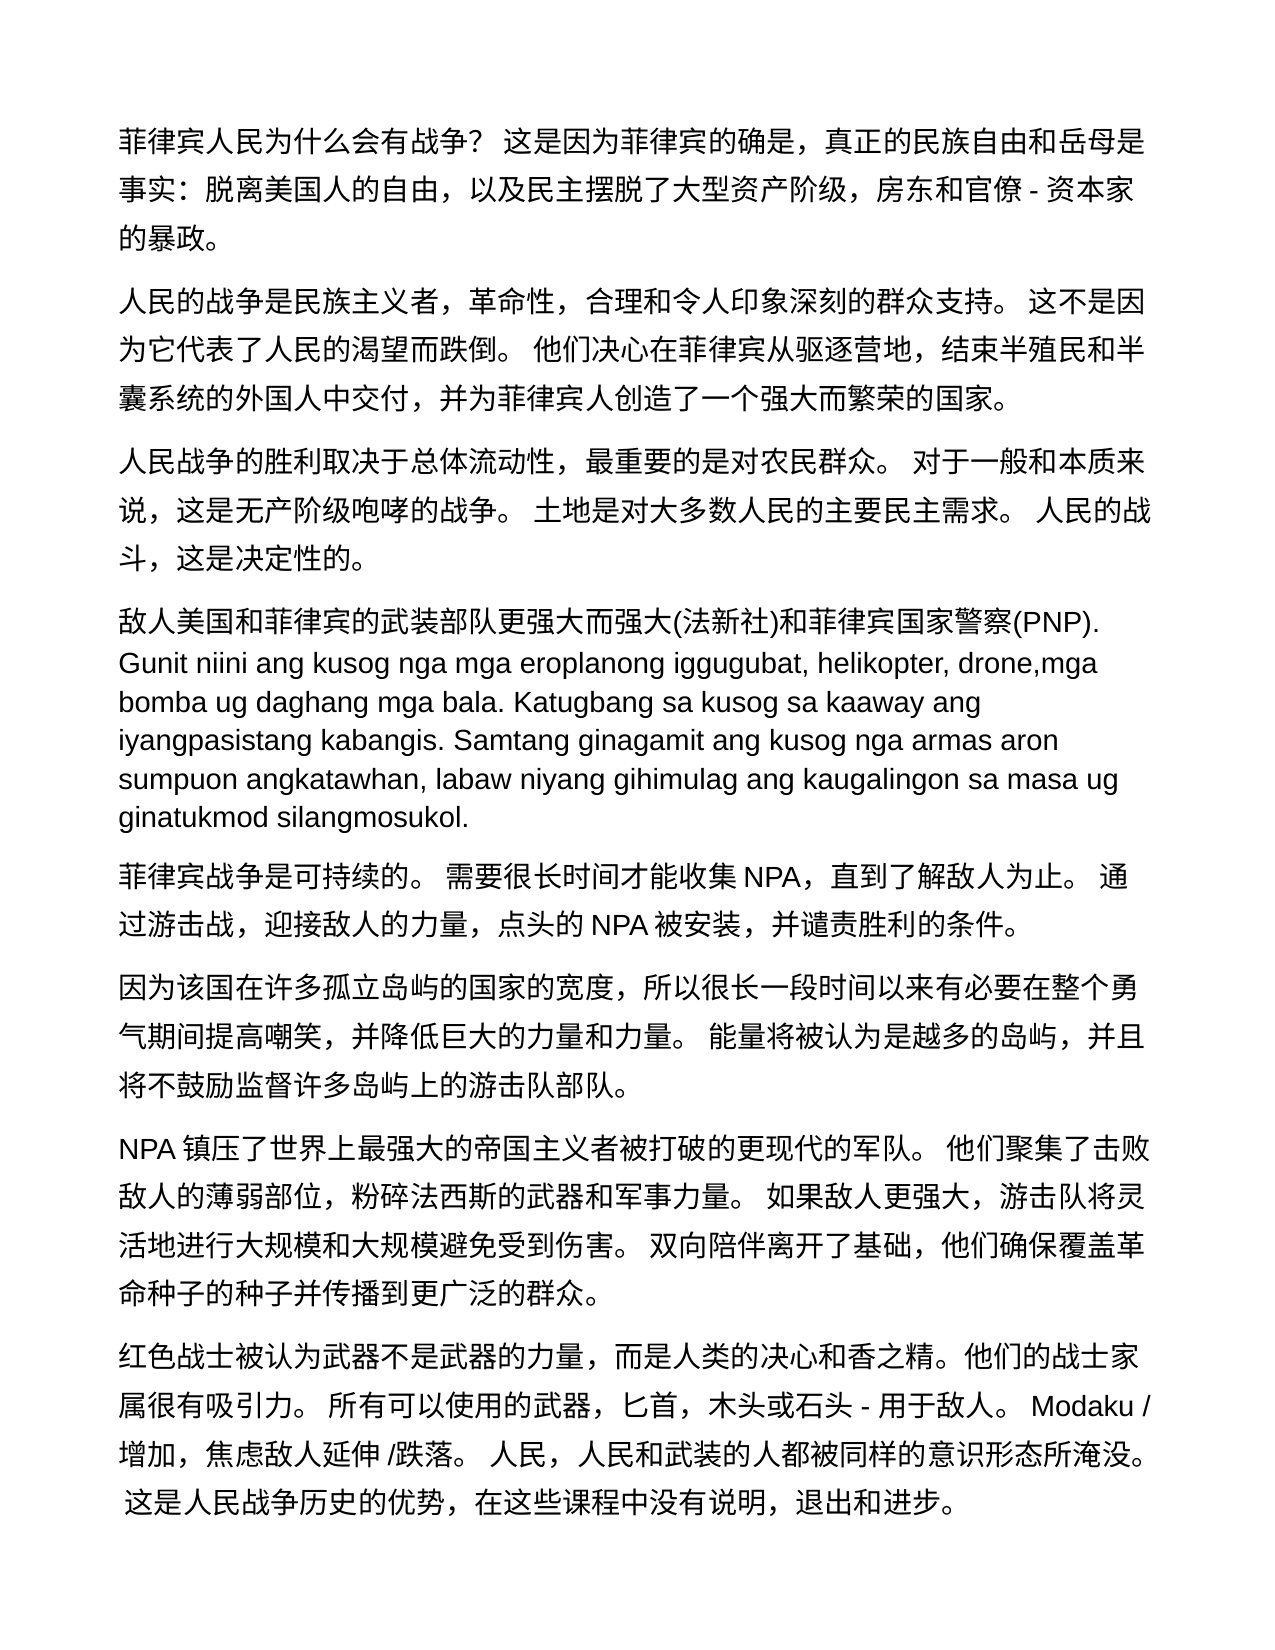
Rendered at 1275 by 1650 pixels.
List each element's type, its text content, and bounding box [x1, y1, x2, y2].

text 人民战争的胜利取决于总体流动性，最重要的是对农民群众。 对于一般和本质来说，这是无产阶级咆哮的战争。 土地是对大多数人民的主要民主需求。 人民的战斗，这是决定性的。 [118, 438, 1157, 578]
text 红色战士被认为武器不是武器的力量，而是人类的决心和香之精。他们的战士家属很有吸引力。 所有可以使用的武器，匕首，木头或石头 - 用于敌人。 Modaku /增加，焦虑敌人延伸 /跌落。 人民，人民和武装的人都被同样的意识形态所淹没。 这是人民战争历史的优势，在这些课程中没有说明，退出和进步。 [118, 1334, 1157, 1522]
text NPA镇压了世界上最强大的帝国主义者被打破的更现代的军队。 他们聚集了击败敌人的薄弱部位，粉碎法西斯的武器和军事力量。 如果敌人更强大，游击队将灵活地进行大规模和大规模避免受到伤害。 双向陪伴离开了基础，他们确保覆盖革命种子的种子并传播到更广泛的群众。 [118, 1125, 1157, 1313]
text 因为该国在许多孤立岛屿的国家的宽度，所以很长一段时间以来有必要在整个勇气期间提高嘲笑，并降低巨大的力量和力量。 能量将被认为是越多的岛屿，并且将不鼓励监督许多岛屿上的游击队部队。 [118, 965, 1157, 1104]
text 菲律宾人民为什么会有战争？ 这是因为菲律宾的确是，真正的民族自由和岳母是事实：脱离美国人的自由，以及民主摆脱了大型资产阶级，房东和官僚 - 资本家的暴政。 [118, 118, 1157, 257]
text 人民的战争是民族主义者，革命性，合理和令人印象深刻的群众支持。 这不是因为它代表了人民的渴望而跌倒。 他们决心在菲律宾从驱逐营地，结束半殖民和半囊系统的外国人中交付，并为菲律宾人创造了一个强大而繁荣的国家。 [118, 278, 1157, 418]
text 菲律宾战争是可持续的。 需要很长时间才能收集NPA，直到了解敌人为止。 通过游击战，迎接敌人的力量，点头的NPA被安装，并谴责胜利的条件。 [118, 853, 1157, 944]
text 敌人美国和菲律宾的武装部队更强大而强大(法新社)和菲律宾国家警察(PNP). Gunit niini ang kusog nga mga eroplanong iggugubat, helikopter, drone,mga bomba ug daghang mga bala. Katugbang sa kusog sa kaaway ang iyangpasistang kabangis. Samtang ginagamit ang kusog nga armas aron sumpuon angkatawhan, labaw niyang gihimulag ang kaugalingon sa masa ug ginatukmod silangmosukol. [118, 599, 1157, 834]
